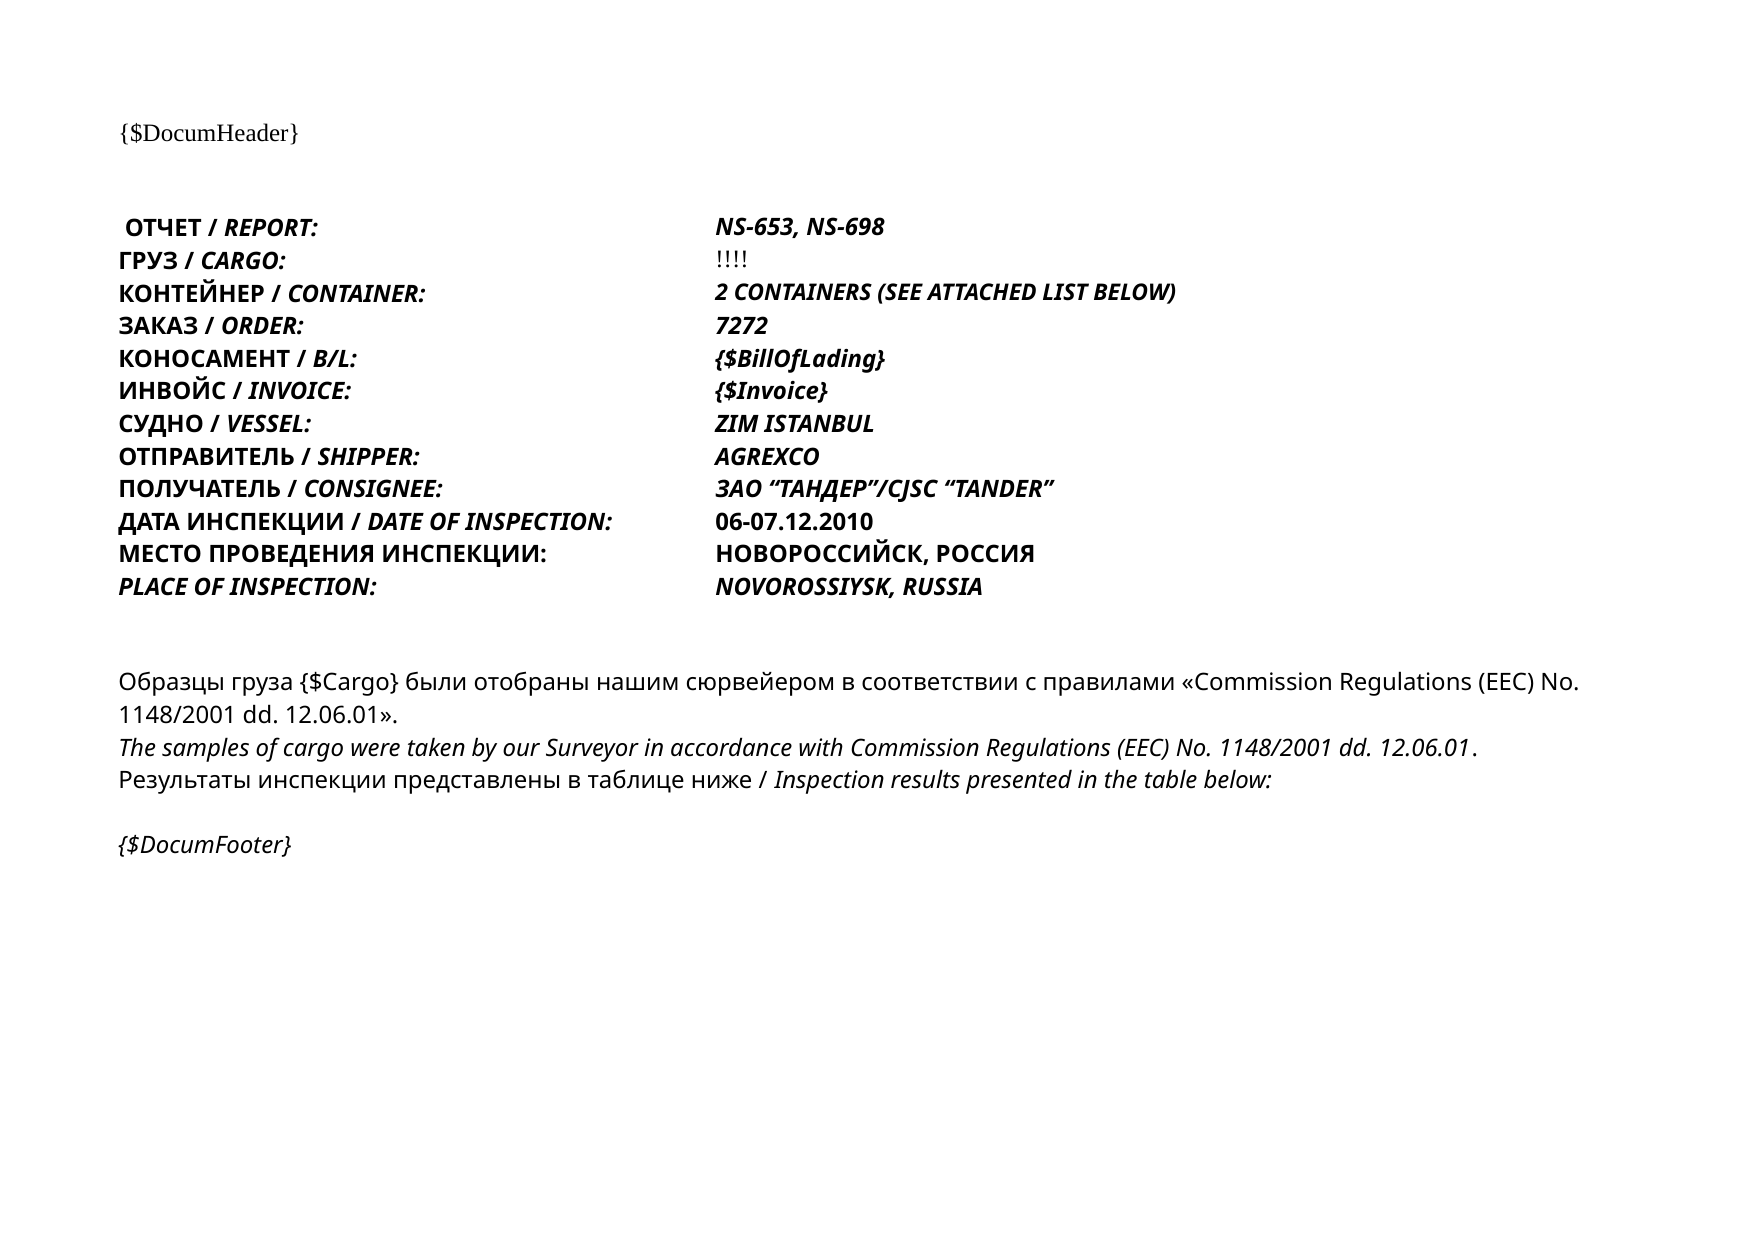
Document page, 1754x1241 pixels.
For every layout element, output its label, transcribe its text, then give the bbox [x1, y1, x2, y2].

table_cell {$Invoice} [704, 374, 1301, 407]
table_cell AGREXCO [704, 439, 1301, 472]
text Образцы груза {$Cargo} были отобраны нашим сюрвейером в соответствии с правилами «Commission Regulations (EEC) No. 1148/2001 dd. 12.06.01». [118, 665, 1636, 730]
table_cell 2 CONTAINERS (SEE ATTACHED LIST BELOW) [704, 276, 1301, 309]
table_cell ЗАКАЗ / ORDER: [107, 309, 704, 342]
text {$DocumHeader} [118, 118, 1636, 147]
table_cell ДАТА ИНСПЕКЦИИ / DATE OF INSPECTION: [107, 505, 704, 537]
text {$DocumFooter} [118, 828, 1636, 861]
table_cell ГРУЗ / CARGO: [107, 244, 704, 276]
table_cell ЗАО “ТАНДЕР”/CJSC “TANDER” [704, 472, 1301, 504]
table_cell НОВОРОССИЙСК, РОССИЯ NOVOROSSIYSK, RUSSIA [704, 537, 1301, 602]
table_cell 7272 [704, 309, 1301, 342]
text Результаты инспекции представлены в таблице ниже / Inspection results presented in the table below: [118, 763, 1636, 796]
table_cell КОНОСАМЕНТ / B/L: [107, 342, 704, 374]
table_header NS-653, NS-698 [704, 210, 1301, 244]
table_cell {$BillOfLading} [704, 342, 1301, 374]
table_cell ОТПРАВИТЕЛЬ / SHIPPER: [107, 439, 704, 472]
text The samples of cargo were taken by our Surveyor in accordance with Commission Regulations (EEC) No. 1148/2001 dd. 12.06.01. [118, 730, 1636, 763]
table_cell !!!! [704, 244, 1301, 276]
table_cell 06-07.12.2010 [704, 505, 1301, 537]
table_cell ZIM ISTANBUL [704, 407, 1301, 439]
table_cell СУДНО / VESSEL: [107, 407, 704, 439]
table_cell ИНВОЙС / INVOICE: [107, 374, 704, 407]
table_cell МЕСТО ПРОВЕДЕНИЯ ИНСПЕКЦИИ: PLACE OF INSPECTION: [107, 537, 704, 602]
table_cell ПОЛУЧАТЕЛЬ / CONSIGNEE: [107, 472, 704, 504]
table_cell КОНТЕЙНЕР / CONTAINER: [107, 276, 704, 309]
table_header ОТЧЕТ / REPORT: [107, 210, 704, 244]
